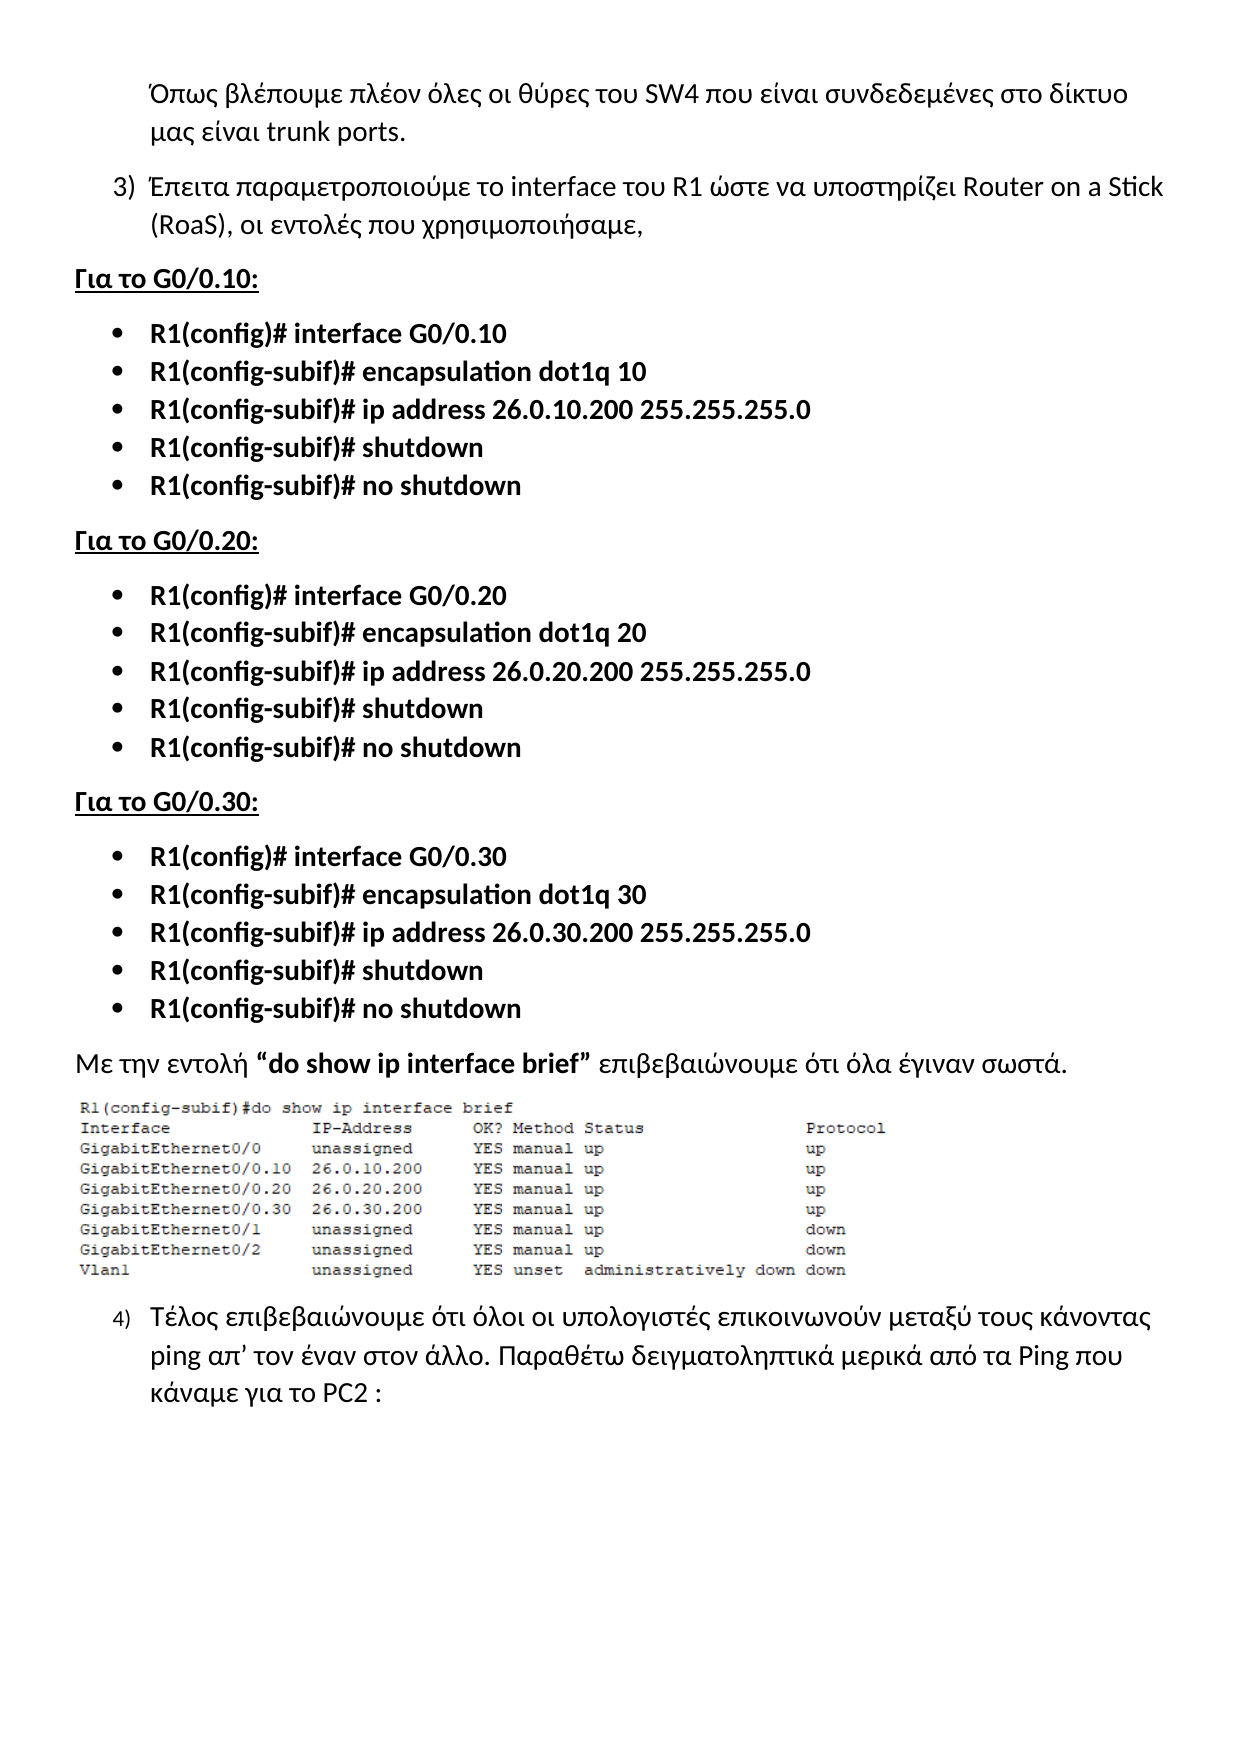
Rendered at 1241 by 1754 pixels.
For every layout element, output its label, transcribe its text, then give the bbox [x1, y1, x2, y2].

list R1(config-subif)# ip address 26.0.10.200 255.255.255.0 [112, 391, 1165, 427]
text Για το G0/0.20: [75, 522, 1165, 557]
text Με την εντολή “do show ip interface brief” επιβεβαιώνουμε ότι όλα έγιναν σωστά. [75, 1045, 1165, 1080]
text Όπως βλέπουμε πλέον όλες οι θύρες του SW4 που είναι συνδεδεμένες στο δίκτυο μας είναι trunk ports. [75, 75, 1165, 149]
list Έπειτα παραμετροποιούμε το interface του R1 ώστε να υποστηρίζει Router on a Stick (RoaS), οι εντολές που χρησιμοποιήσαμε, [112, 168, 1165, 241]
list R1(config-subif)# no shutdown [112, 467, 1165, 503]
list R1(config-subif)# no shutdown [112, 729, 1165, 764]
list R1(config-subif)# encapsulation dot1q 20 [112, 614, 1165, 650]
list R1(config-subif)# shutdown [112, 429, 1165, 465]
list Τέλος επιβεβαιώνουμε ότι όλοι οι υπολογιστές επικοινωνούν μεταξύ τους κάνοντας ping απ’ τον έναν στον άλλο. Παραθέτω δειγματοληπτικά μερικά από τα Ping που κάναμε για το PC2 : [112, 1298, 1165, 1410]
list R1(config)# interface G0/0.10 [112, 315, 1165, 351]
text Για το G0/0.30: [75, 783, 1165, 819]
list R1(config-subif)# no shutdown [112, 990, 1165, 1026]
list R1(config-subif)# encapsulation dot1q 30 [112, 876, 1165, 912]
list R1(config-subif)# encapsulation dot1q 10 [112, 353, 1165, 389]
list R1(config-subif)# ip address 26.0.20.200 255.255.255.0 [112, 653, 1165, 688]
list R1(config-subif)# shutdown [112, 691, 1165, 726]
list R1(config-subif)# shutdown [112, 952, 1165, 988]
list R1(config)# interface G0/0.20 [112, 577, 1165, 612]
list R1(config-subif)# ip address 26.0.30.200 255.255.255.0 [112, 914, 1165, 950]
list R1(config)# interface G0/0.30 [112, 838, 1165, 874]
text Για το G0/0.10: [75, 260, 1165, 296]
